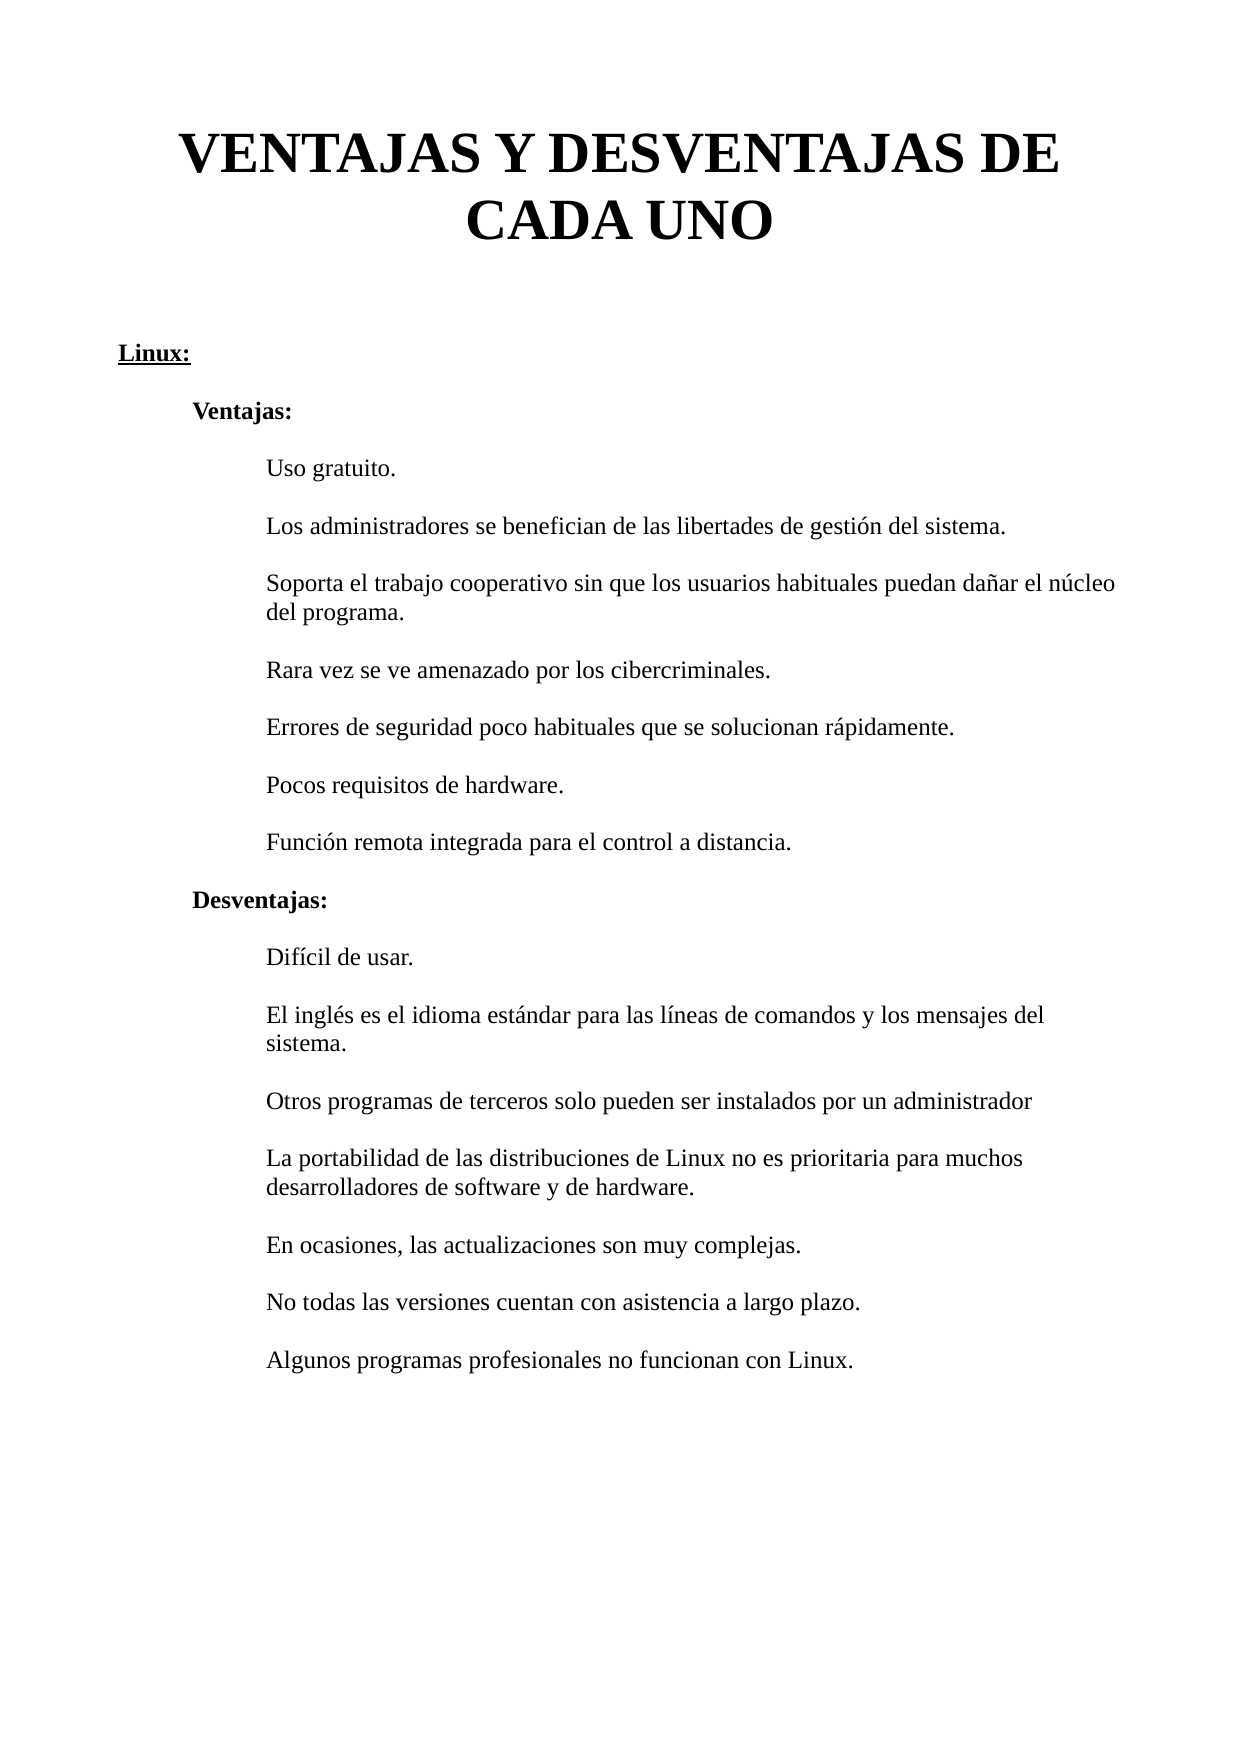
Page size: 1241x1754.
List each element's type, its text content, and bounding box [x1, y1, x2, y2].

text Errores de seguridad poco habituales que se solucionan rápidamente. [118, 712, 1122, 741]
text VENTAJAS Y DESVENTAJAS DE CADA UNO [118, 118, 1122, 252]
text Difícil de usar. [118, 942, 1122, 971]
text Los administradores se benefician de las libertades de gestión del sistema. [118, 511, 1122, 540]
text Rara vez se ve amenazado por los cibercriminales. [118, 655, 1122, 683]
text Desventajas: [118, 885, 1122, 913]
text Función remota integrada para el control a distancia. [118, 827, 1122, 856]
text Ventajas: [118, 396, 1122, 425]
text Soporta el trabajo cooperativo sin que los usuarios habituales puedan dañar el núcleo del programa. [118, 568, 1122, 626]
text En ocasiones, las actualizaciones son muy complejas. [118, 1230, 1122, 1258]
text Otros programas de terceros solo pueden ser instalados por un administrador [118, 1086, 1122, 1115]
text Algunos programas profesionales no funcionan con Linux. [118, 1345, 1122, 1373]
text Linux: [118, 338, 1122, 367]
text No todas las versiones cuentan con asistencia a largo plazo. [118, 1287, 1122, 1316]
text Pocos requisitos de hardware. [118, 770, 1122, 798]
text Uso gratuito. [118, 453, 1122, 482]
text El inglés es el idioma estándar para las líneas de comandos y los mensajes del sistema. [118, 1000, 1122, 1057]
text La portabilidad de las distribuciones de Linux no es prioritaria para muchos desarrolladores de software y de hardware. [118, 1143, 1122, 1201]
